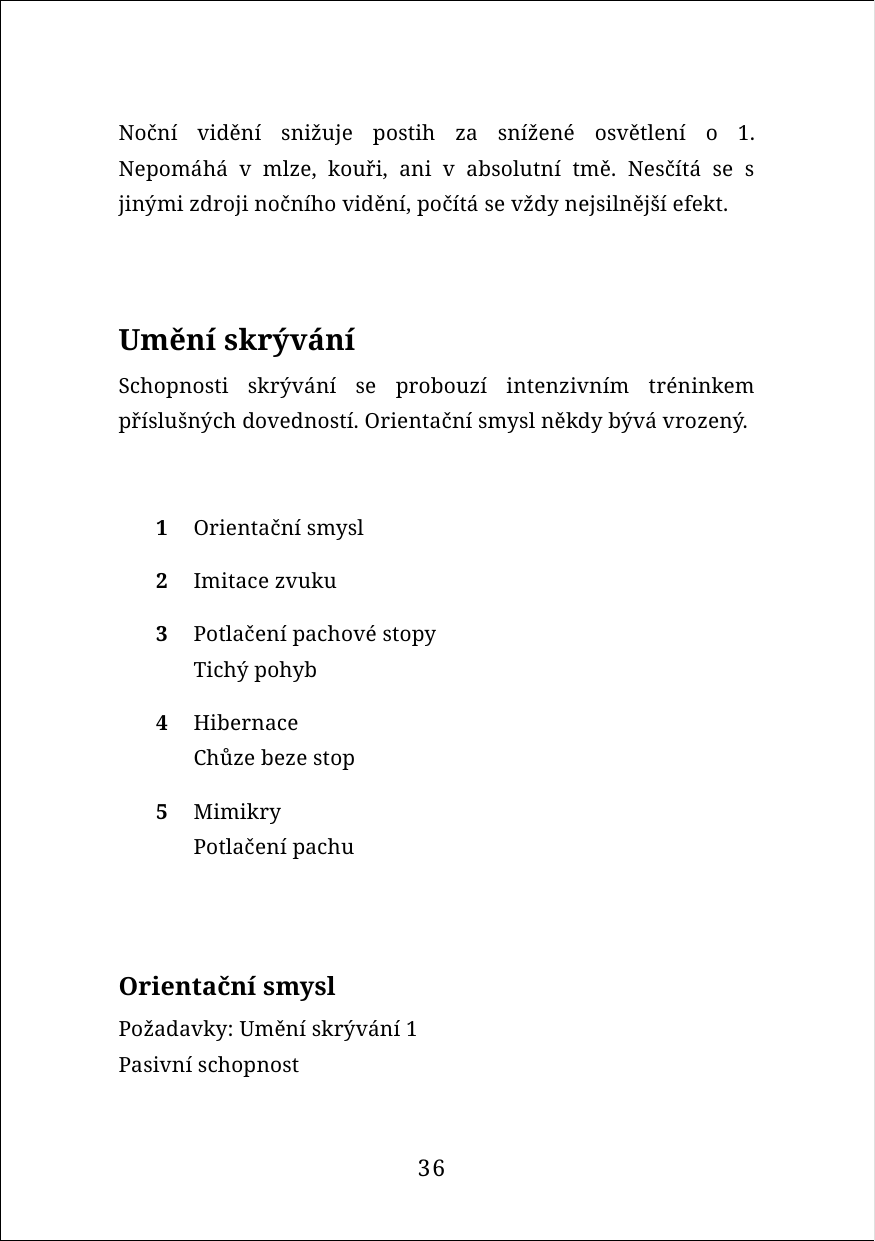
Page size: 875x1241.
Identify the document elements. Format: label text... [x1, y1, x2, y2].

list Mimikry Potlačení pachu [156, 797, 756, 861]
list Potlačení pachové stopy Tichý pohyb [156, 619, 756, 683]
list Hibernace Chůze beze stop [156, 708, 756, 772]
text Noční vidění snižuje postih za snížené osvětlení o 1. Nepomáhá v mlze, kouři, ani v absolutní tmě. Nesčítá se s jinými zdroji nočního vidění, počítá se vždy nejsilnější efekt. [118, 118, 756, 218]
text Schopnosti skrývání se probouzí intenzivním tréninkem příslušných dovedností. Orientační smysl někdy bývá vrozený. [118, 371, 756, 435]
text Požadavky: Umění skrývání 1 Pasivní schopnost [118, 1014, 756, 1114]
subtitle Umění skrývání [118, 319, 756, 359]
list Orientační smysl [156, 513, 756, 541]
subtitle Orientační smysl [118, 968, 756, 1002]
list Imitace zvuku [156, 566, 756, 594]
